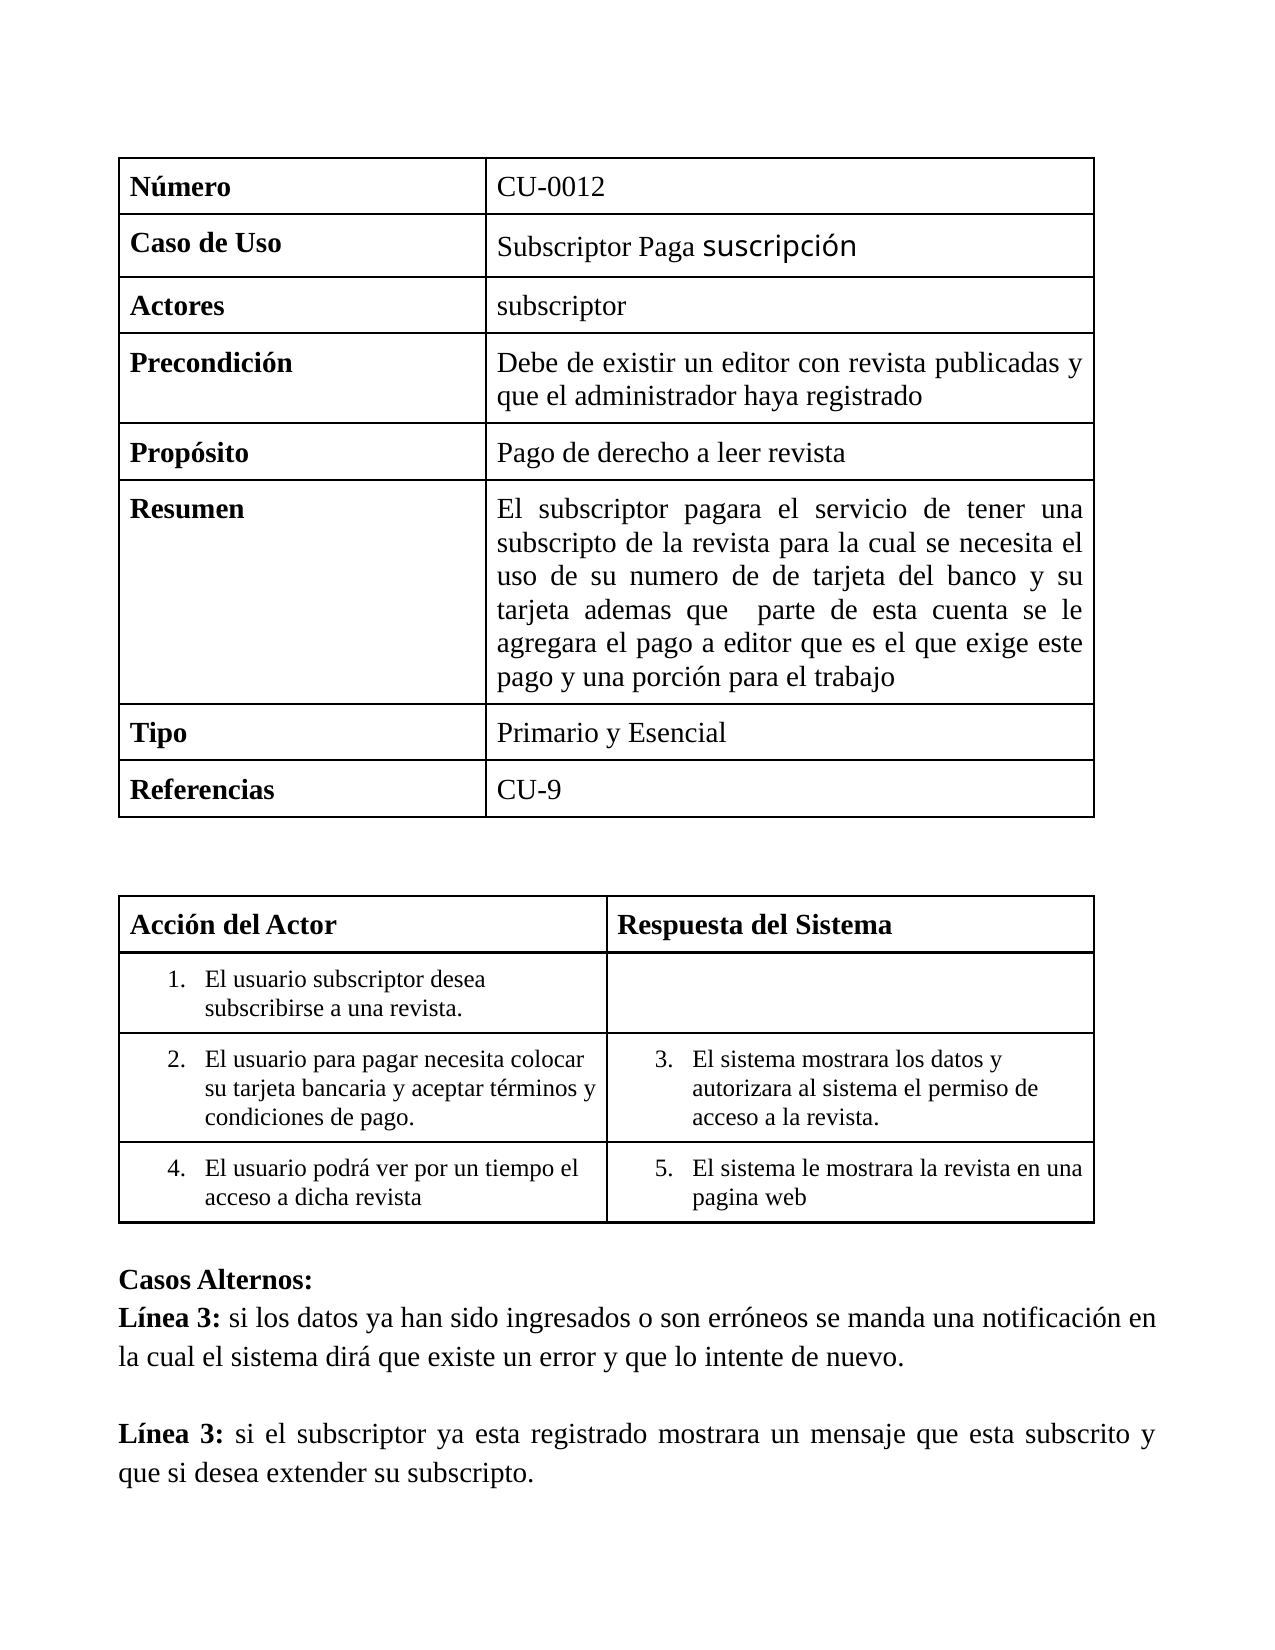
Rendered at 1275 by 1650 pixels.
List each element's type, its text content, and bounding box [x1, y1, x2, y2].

table_cell Primario y Esencial [487, 705, 1093, 759]
table_cell El sistema le mostrara la revista en una pagina web [608, 1143, 1093, 1221]
table_cell El usuario podrá ver por un tiempo el acceso a dicha revista [120, 1143, 606, 1221]
table_cell Actores [120, 278, 485, 332]
table_cell El sistema mostrara los datos y autorizara al sistema el permiso de acceso a la revista. [608, 1034, 1093, 1141]
table_header Respuesta del Sistema [608, 897, 1093, 951]
table_cell Pago de derecho a leer revista [487, 424, 1093, 479]
table_cell Subscriptor Paga suscripción [487, 215, 1093, 276]
table_header Acción del Actor [120, 897, 606, 951]
table_cell Precondición [120, 334, 485, 422]
table_header Número [120, 159, 485, 213]
table_cell [608, 954, 1093, 1032]
table_cell Resumen [120, 481, 485, 703]
table_cell Debe de existir un editor con revista publicadas y que el administrador haya registrado [487, 334, 1093, 422]
table_cell CU-9 [487, 761, 1093, 816]
table_cell Caso de Uso [120, 215, 485, 276]
table_header CU-0012 [487, 159, 1093, 213]
table_cell subscriptor [487, 278, 1093, 332]
table_cell El usuario subscriptor desea subscribirse a una revista. [120, 954, 606, 1032]
table_cell El subscriptor pagara el servicio de tener una subscripto de la revista para la cual se necesita el uso de su numero de de tarjeta del banco y su tarjeta ademas que parte de esta cuenta se le agregara el pago a editor que es el que exige este pago y una porción para el trabajo [487, 481, 1093, 703]
table_cell El usuario para pagar necesita colocar su tarjeta bancaria y aceptar términos y condiciones de pago. [120, 1034, 606, 1141]
text Línea 3: si el subscriptor ya esta registrado mostrara un mensaje que esta subscrito y que si desea extender su subscripto. [118, 1416, 1157, 1488]
text Línea 3: si los datos ya han sido ingresados o son erróneos se manda una notificación en la cual el sistema dirá que existe un error y que lo intente de nuevo. [118, 1301, 1157, 1373]
text Casos Alternos: [118, 1262, 1157, 1296]
table_cell Propósito [120, 424, 485, 479]
table_cell Tipo [120, 705, 485, 759]
table_cell Referencias [120, 761, 485, 816]
